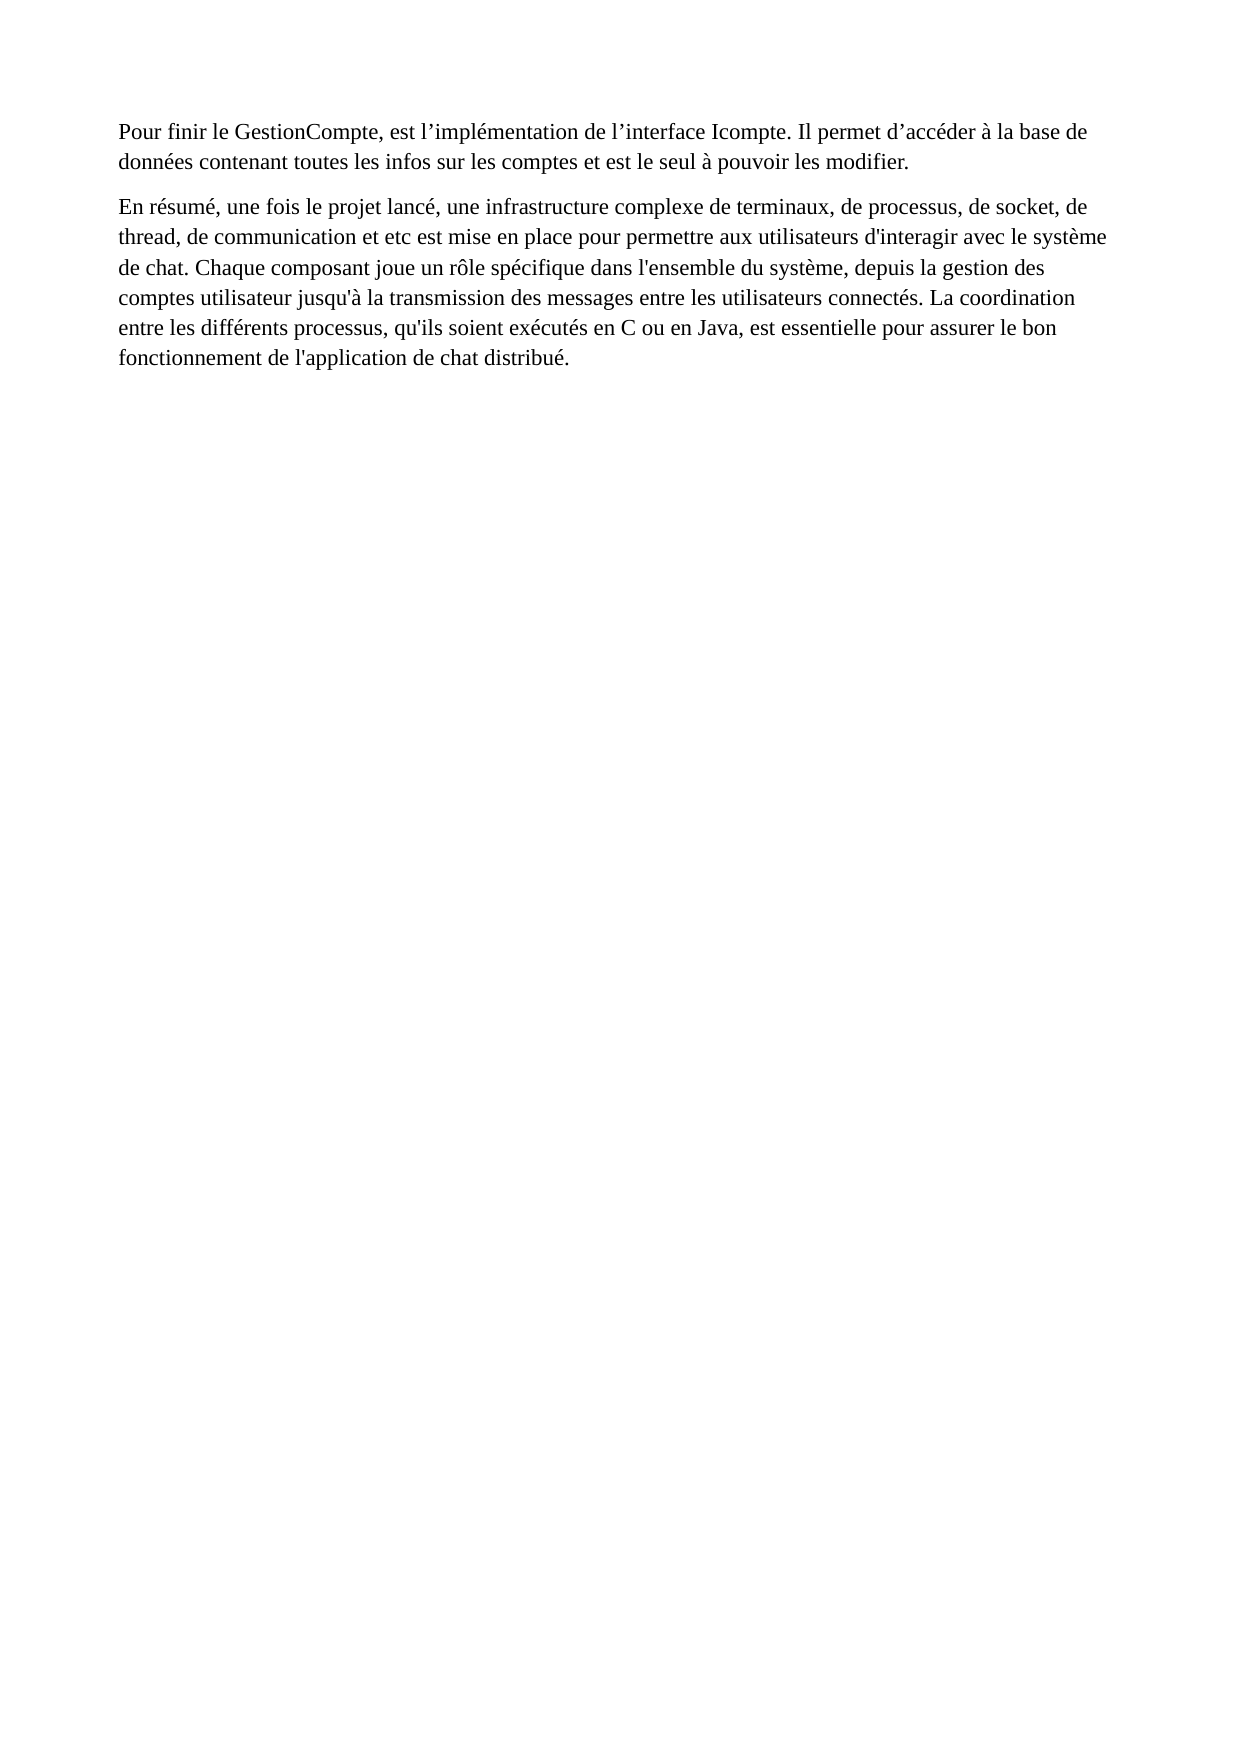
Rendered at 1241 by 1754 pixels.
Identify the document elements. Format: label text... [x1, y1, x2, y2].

text En résumé, une fois le projet lancé, une infrastructure complexe de terminaux, de processus, de socket, de thread, de communication et etc est mise en place pour permettre aux utilisateurs d'interagir avec le système de chat. Chaque composant joue un rôle spécifique dans l'ensemble du système, depuis la gestion des comptes utilisateur jusqu'à la transmission des messages entre les utilisateurs connectés. La coordination entre les différents processus, qu'ils soient exécutés en C ou en Java, est essentielle pour assurer le bon fonctionnement de l'application de chat distribué. [118, 193, 1122, 371]
text Pour finir le GestionCompte, est l’implémentation de l’interface Icompte. Il permet d’accéder à la base de données contenant toutes les infos sur les comptes et est le seul à pouvoir les modifier. [118, 118, 1122, 175]
